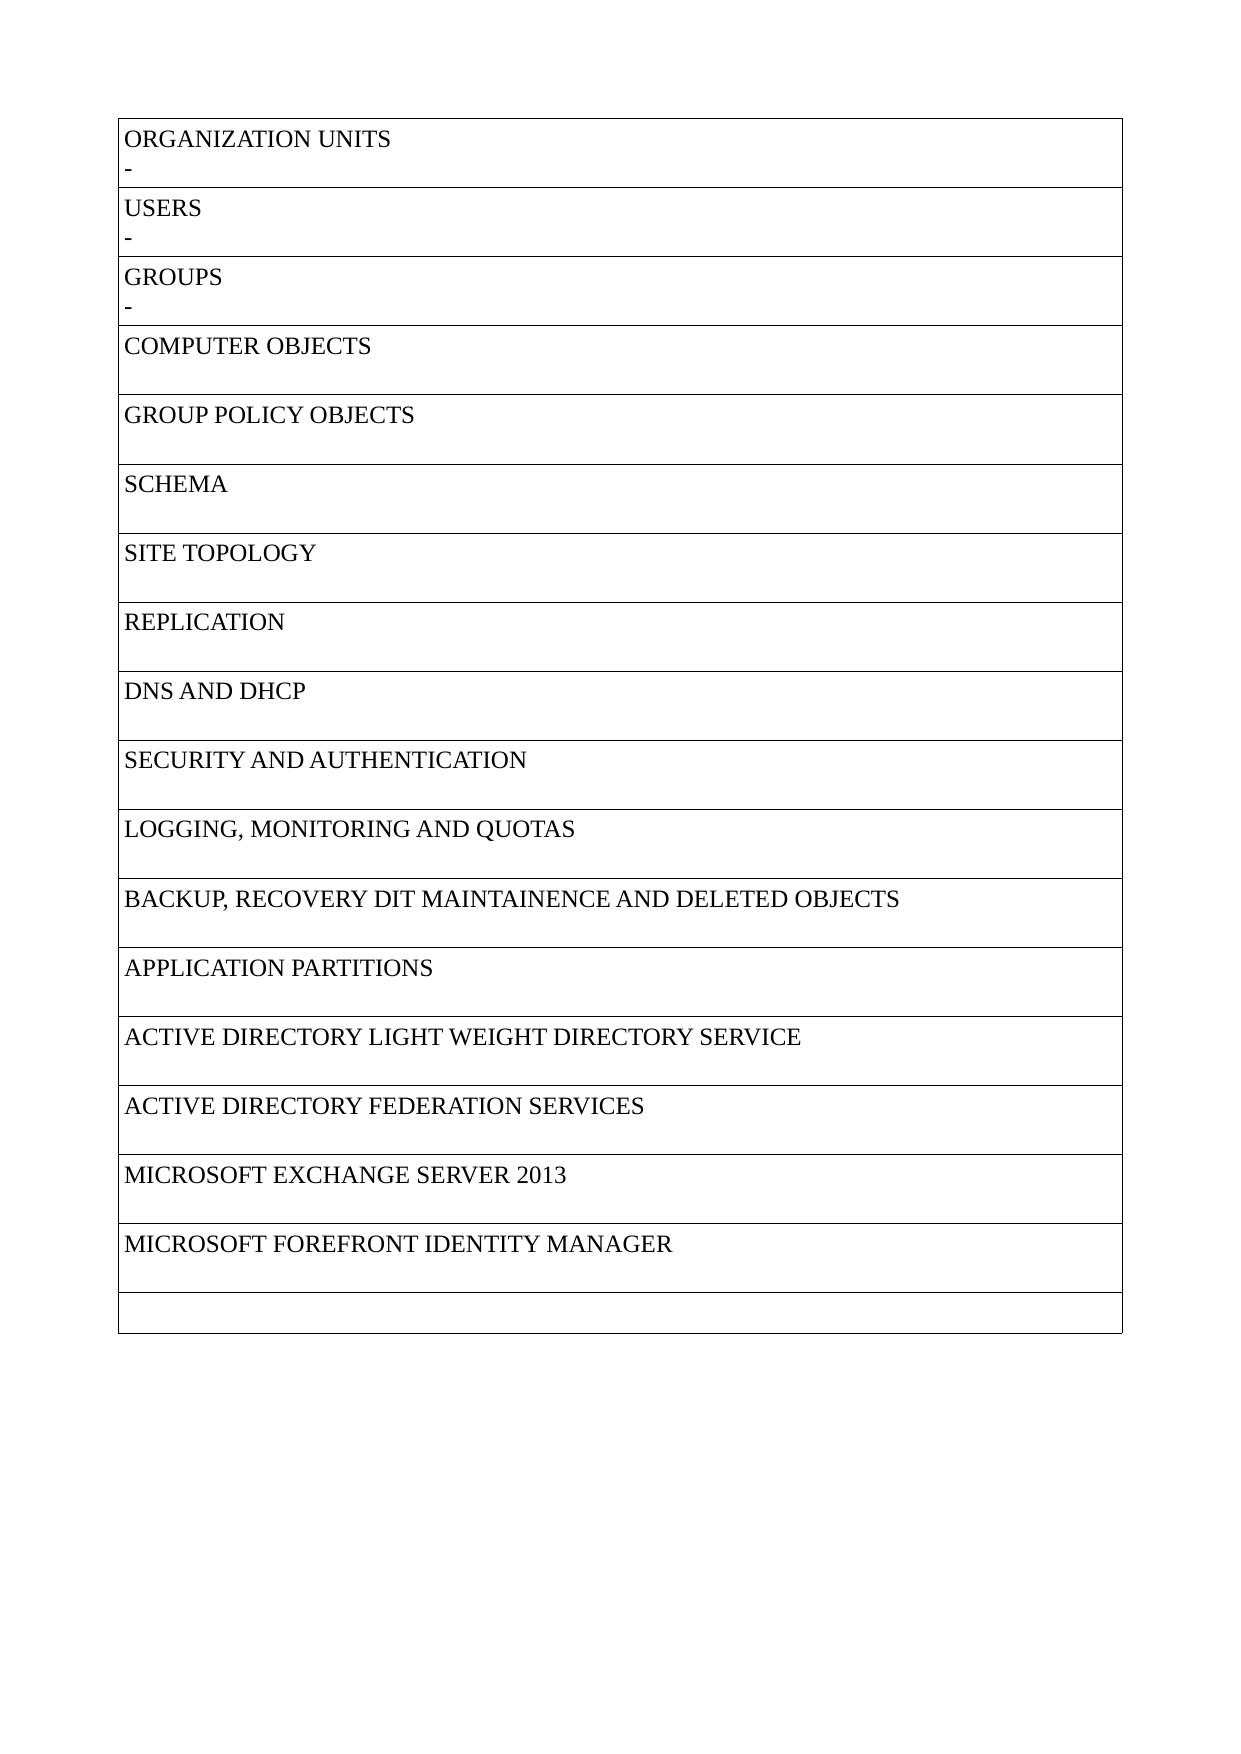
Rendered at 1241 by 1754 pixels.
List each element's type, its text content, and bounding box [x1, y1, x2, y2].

table_cell MICROSOFT EXCHANGE SERVER 2013 [119, 1155, 1122, 1223]
table_cell BACKUP, RECOVERY DIT MAINTAINENCE AND DELETED OBJECTS [119, 879, 1122, 947]
table_cell MICROSOFT FOREFRONT IDENTITY MANAGER [119, 1224, 1122, 1292]
table_cell SECURITY AND AUTHENTICATION [119, 741, 1122, 809]
table_cell DNS AND DHCP [119, 672, 1122, 740]
table_cell LOGGING, MONITORING AND QUOTAS [119, 810, 1122, 878]
table_cell COMPUTER OBJECTS [119, 326, 1122, 394]
table_cell ACTIVE DIRECTORY FEDERATION SERVICES [119, 1086, 1122, 1154]
table_cell APPLICATION PARTITIONS [119, 948, 1122, 1016]
table_cell SCHEMA [119, 465, 1122, 532]
table_cell SITE TOPOLOGY [119, 534, 1122, 602]
table_cell ACTIVE DIRECTORY LIGHT WEIGHT DIRECTORY SERVICE [119, 1017, 1122, 1085]
table_cell [119, 1293, 1122, 1332]
table_cell USERS - [119, 188, 1122, 256]
table_cell GROUP POLICY OBJECTS [119, 395, 1122, 463]
table_cell ORGANIZATION UNITS - [119, 119, 1122, 187]
table_cell GROUPS - [119, 257, 1122, 325]
table_cell REPLICATION [119, 603, 1122, 671]
